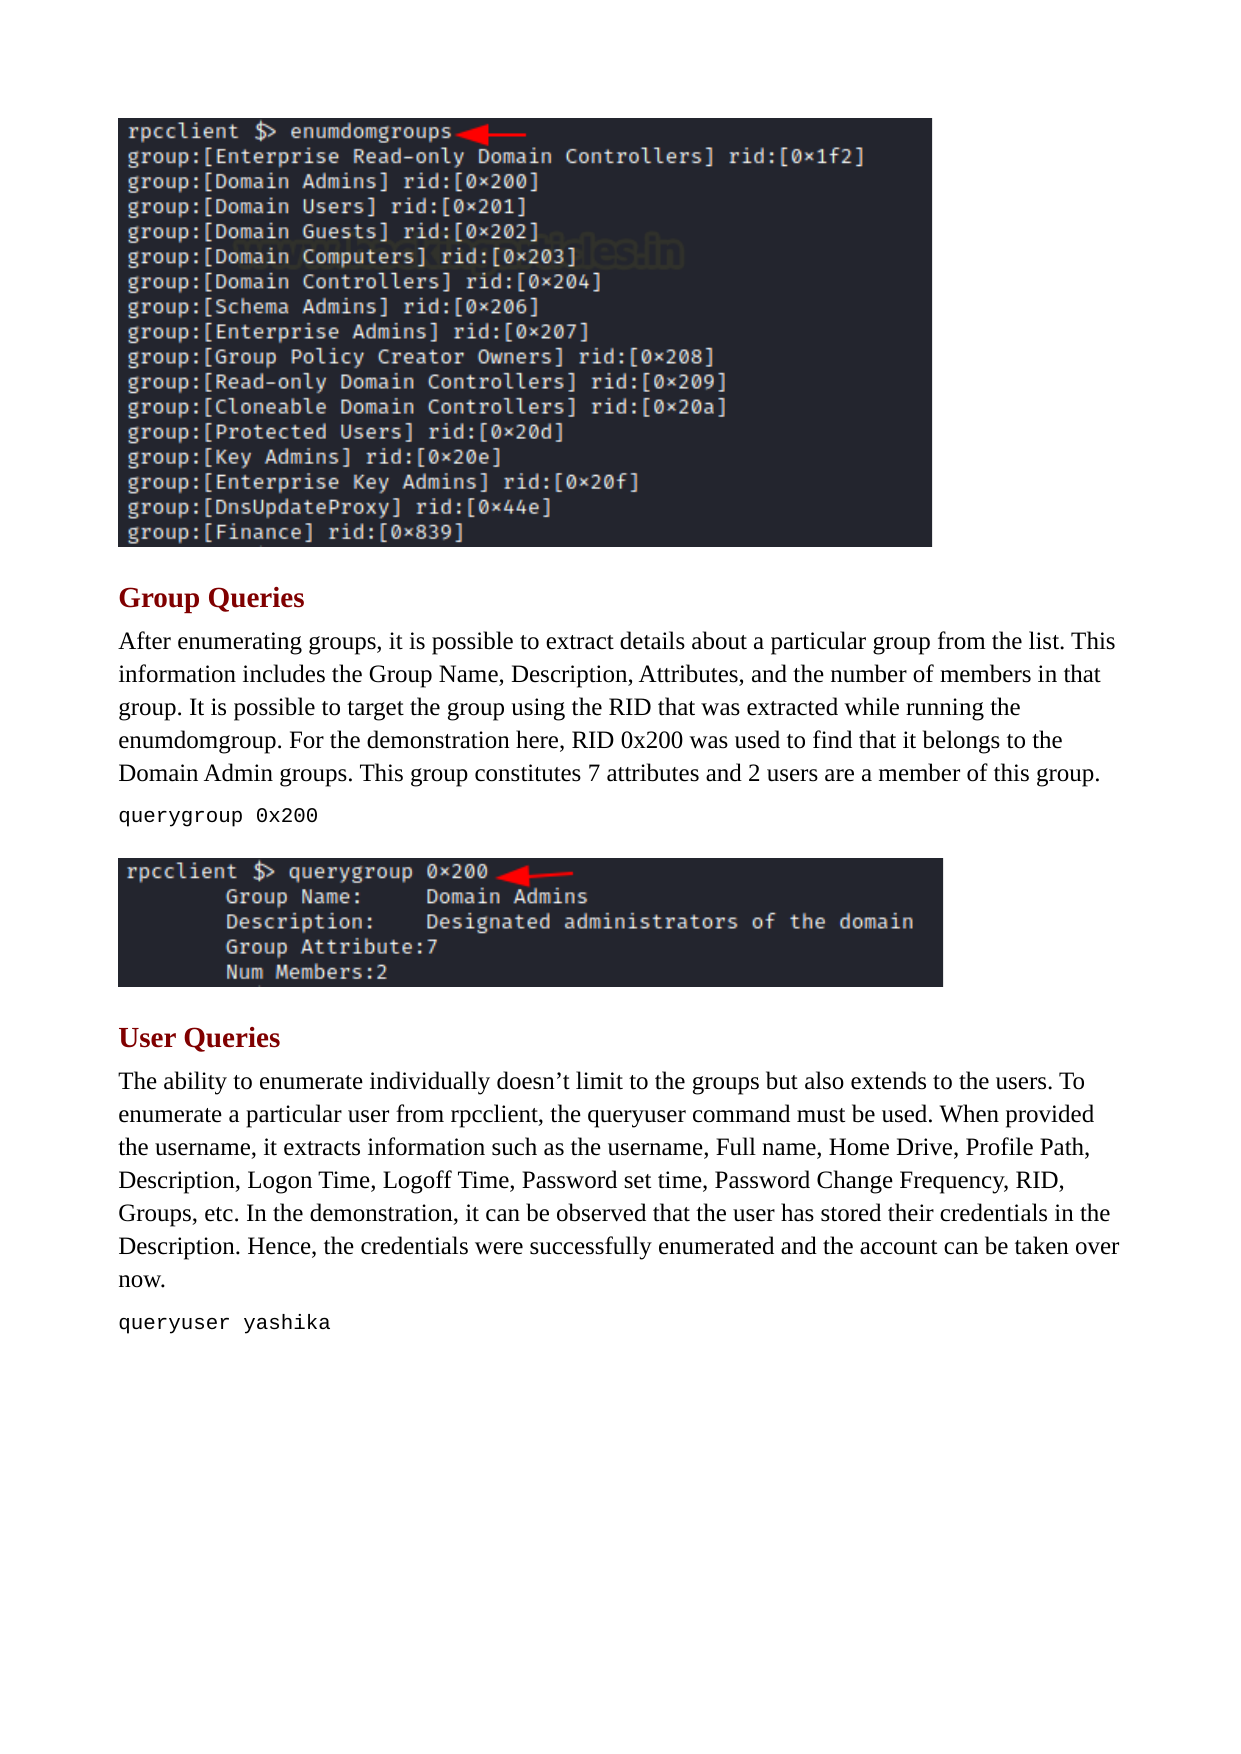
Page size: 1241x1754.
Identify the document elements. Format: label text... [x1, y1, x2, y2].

text querygroup 0x200 [118, 805, 1122, 829]
text After enumerating groups, it is possible to extract details about a particular group from the list. This information includes the Group Name, Description, Attributes, and the number of members in that group. It is possible to target the group using the RID that was extracted while running the enumdomgroup. For the demonstration here, RID 0x200 was used to find that it belongs to the Domain Admin groups. This group constitutes 7 attributes and 2 users are a member of this group. [118, 626, 1122, 787]
subtitle User Queries [118, 1020, 1122, 1054]
picture [118, 118, 933, 547]
text queryuser yashika [118, 1312, 1122, 1336]
text The ability to enumerate individually doesn’t limit to the groups but also extends to the users. To enumerate a particular user from rpcclient, the queryuser command must be used. When provided the username, it extracts information such as the username, Full name, Home Drive, Profile Path, Description, Logon Time, Logoff Time, Password set time, Password Change Frequency, RID, Groups, etc. In the demonstration, it can be observed that the user has stored their credentials in the Description. Hence, the credentials were successfully enumerated and the account can be taken over now. [118, 1066, 1122, 1293]
picture [118, 858, 944, 987]
subtitle Group Queries [118, 580, 1122, 613]
